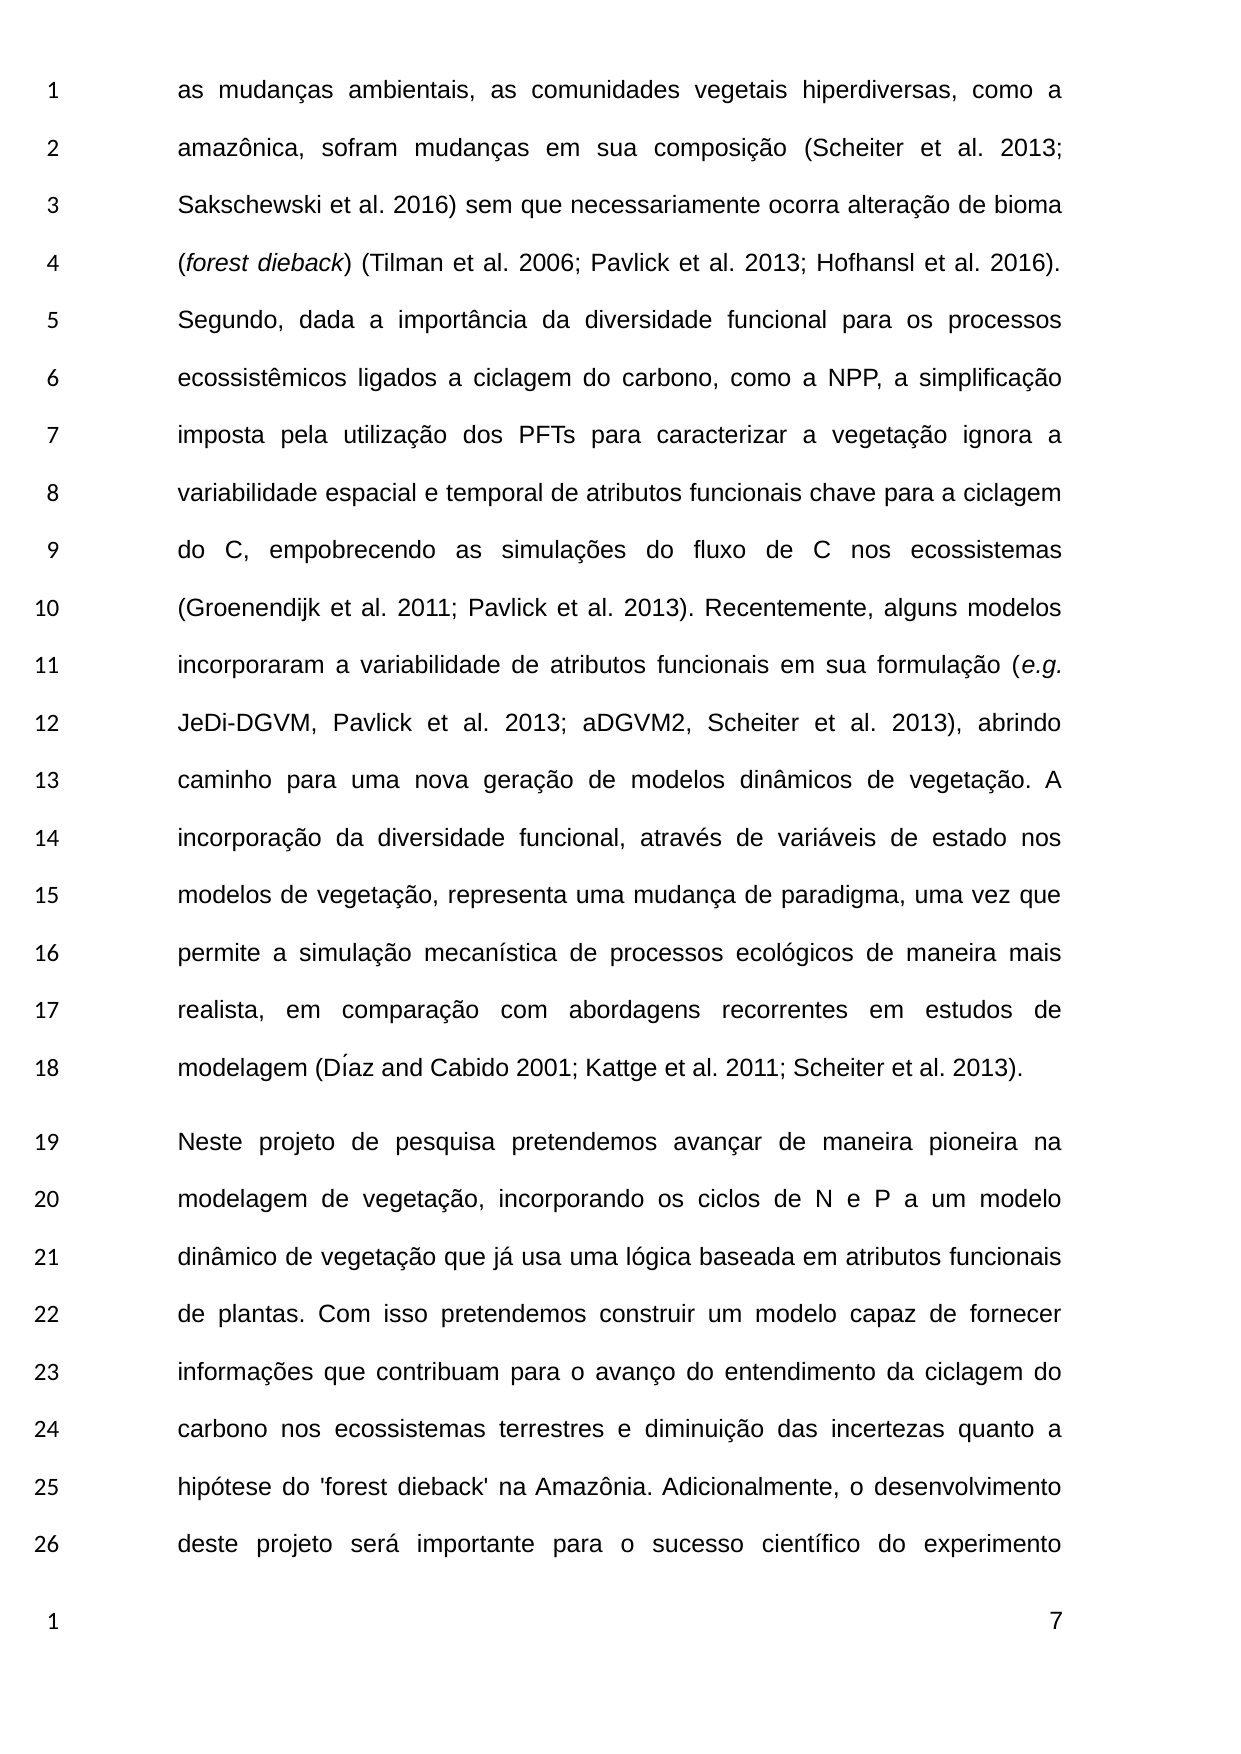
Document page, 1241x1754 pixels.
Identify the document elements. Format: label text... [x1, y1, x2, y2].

text as mudanças ambientais, as comunidades vegetais hiperdiversas, como a amazônica, sofram mudanças em sua composição (Scheiter et al. 2013; Sakschewski et al. 2016)⁠ sem que necessariamente ocorra alteração de bioma (forest dieback) (Tilman et al. 2006; Pavlick et al. 2013; Hofhansl et al. 2016). Segundo, dada a importância da diversidade funcional para os processos ecossistêmicos ligados a ciclagem do carbono, como a NPP, a simplificação imposta pela utilização dos PFTs para caracterizar a vegetação ignora a variabilidade espacial e temporal de atributos funcionais chave para a ciclagem do C, empobrecendo as simulações do fluxo de C nos ecossistemas (Groenendijk et al. 2011; Pavlick et al. 2013). Recentemente, alguns modelos incorporaram a variabilidade de atributos funcionais em sua formulação (e.g. JeDi-DGVM, Pavlick et al. 2013; aDGVM2, Scheiter et al. 2013), abrindo caminho para uma nova geração de modelos dinâmicos de vegetação. A incorporação da diversidade funcional, através de variáveis de estado nos modelos de vegetação, representa uma mudança de paradigma, uma vez que permite a simulação mecanística de processos ecológicos de maneira mais realista, em comparação com abordagens recorrentes em estudos de modelagem (Dı́az and Cabido 2001; Kattge et al. 2011; Scheiter et al. 2013). [177, 75, 1063, 1081]
text Neste projeto de pesquisa pretendemos avançar de maneira pioneira na modelagem de vegetação, incorporando os ciclos de N e P a um modelo dinâmico de vegetação que já usa uma lógica baseada em atributos funcionais de plantas. Com isso pretendemos construir um modelo capaz de fornecer informações que contribuam para o avanço do entendimento da ciclagem do carbono nos ecossistemas terrestres e diminuição das incertezas quanto a hipótese do 'forest dieback' na Amazônia. Adicionalmente, o desenvolvimento deste projeto será importante para o sucesso científico do experimento [177, 1127, 1063, 1558]
